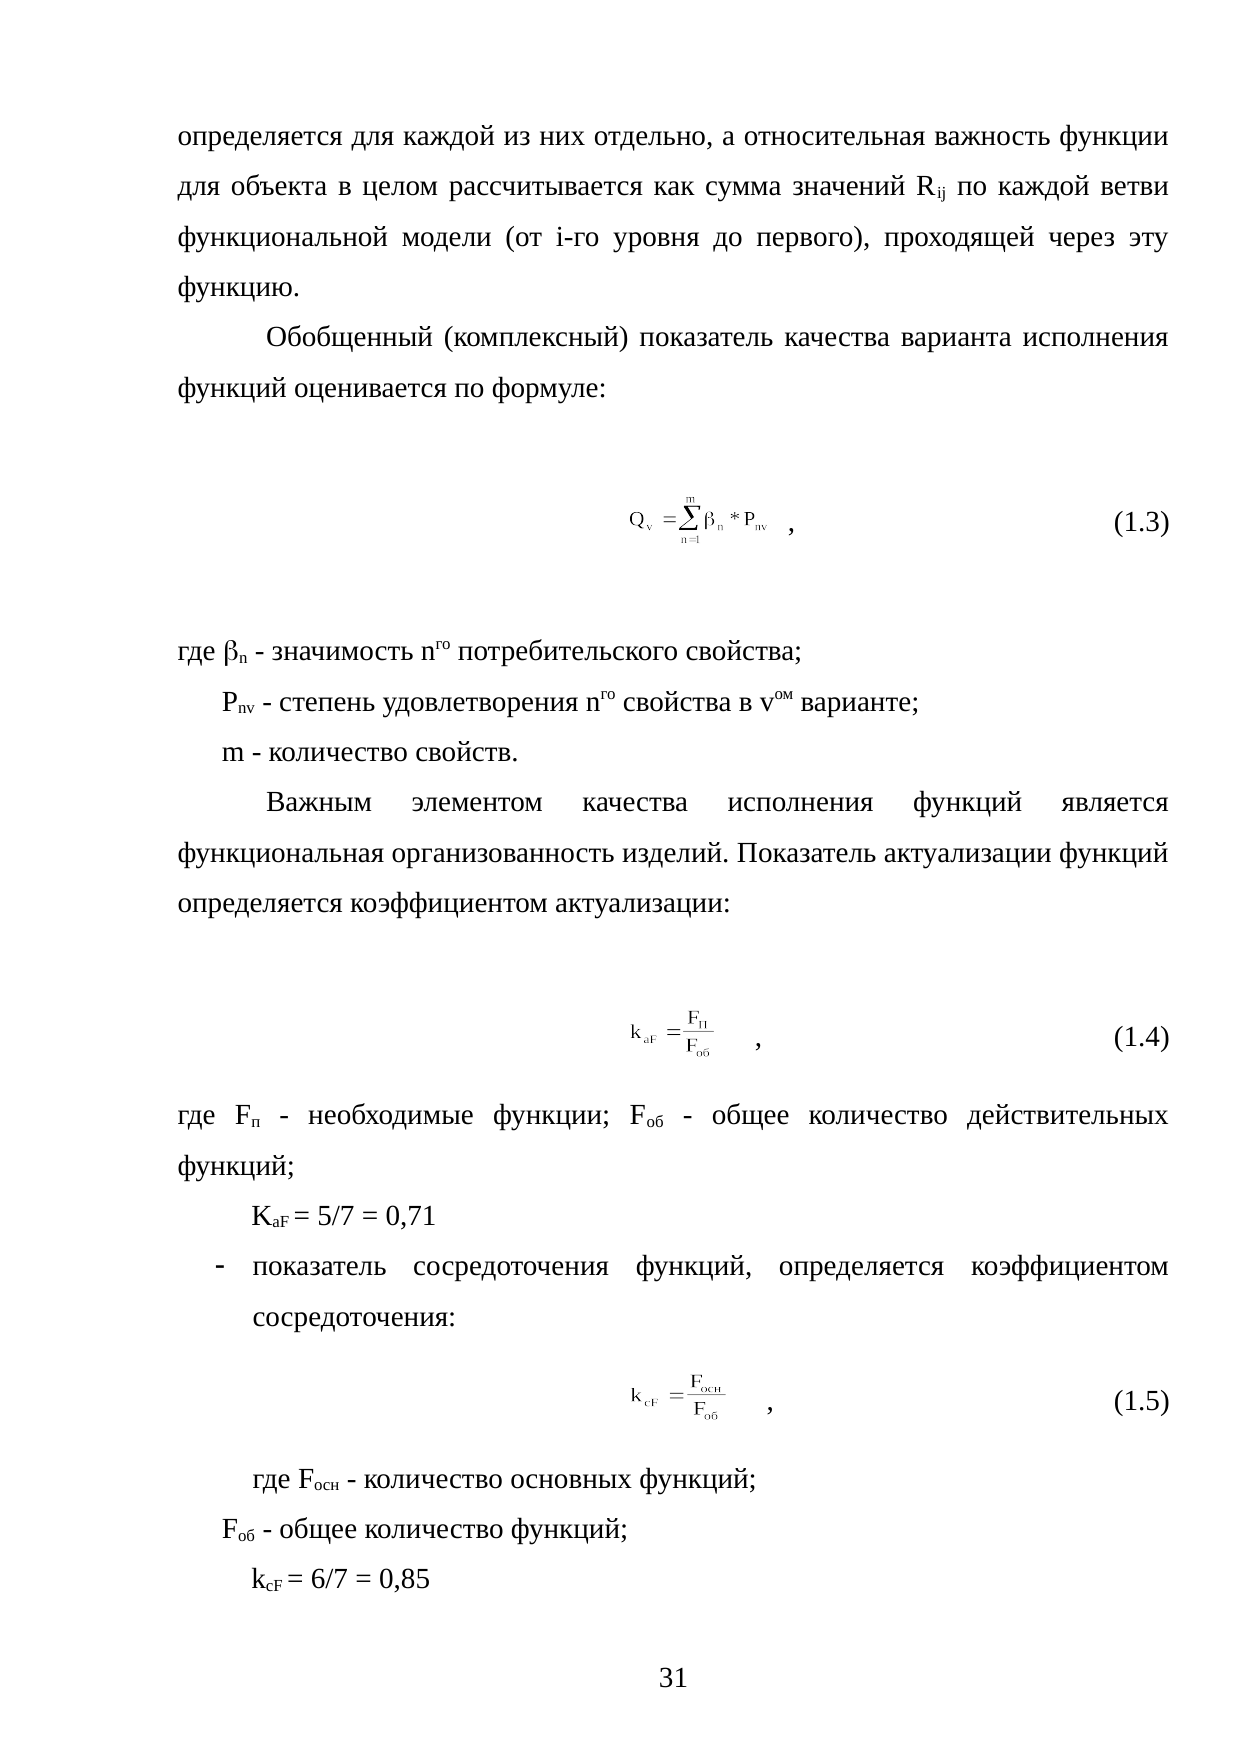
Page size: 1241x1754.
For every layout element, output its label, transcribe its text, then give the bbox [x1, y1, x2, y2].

text где Fп - необходимые функции; Fоб - общее количество действительных функций; [177, 1097, 1169, 1181]
text Pnv - степень удовлетворения nго свойства в vом варианте; [177, 684, 1169, 717]
list показатель сосредоточения функций, определяется коэффициентом сосредоточения: [215, 1248, 1169, 1332]
text где Fосн - количество основных функций; [177, 1461, 1169, 1494]
text [177, 483, 611, 554]
text , (1.5) [744, 1362, 1169, 1432]
text m - количество свойств. [177, 734, 1169, 768]
text Fоб - общее количество функций; [177, 1511, 1169, 1545]
text [177, 1362, 611, 1432]
text , (1.3) [788, 483, 1169, 554]
text определяется для каждой из них отдельно, а относительная важность функции для объекта в целом рассчитывается как сумма значений Rij по каждой ветви функциональной модели (от i-го уровня до первого), проходящей через эту функцию. [177, 118, 1169, 303]
text kcF = 6/7 = 0,85 [177, 1561, 1169, 1595]
text KaF = 5/7 = 0,71 [177, 1198, 1169, 1232]
text где n - значимость nго потребительского свойства; [177, 633, 1169, 667]
text [177, 998, 611, 1068]
text , (1.4) [733, 998, 1169, 1068]
text Важным элементом качества исполнения функций является функциональная организованность изделий. Показатель актуализации функций определяется коэффициентом актуализации: [177, 784, 1169, 918]
text Обобщенный (комплексный) показатель качества варианта исполнения функций оценивается по формуле: [177, 319, 1169, 403]
